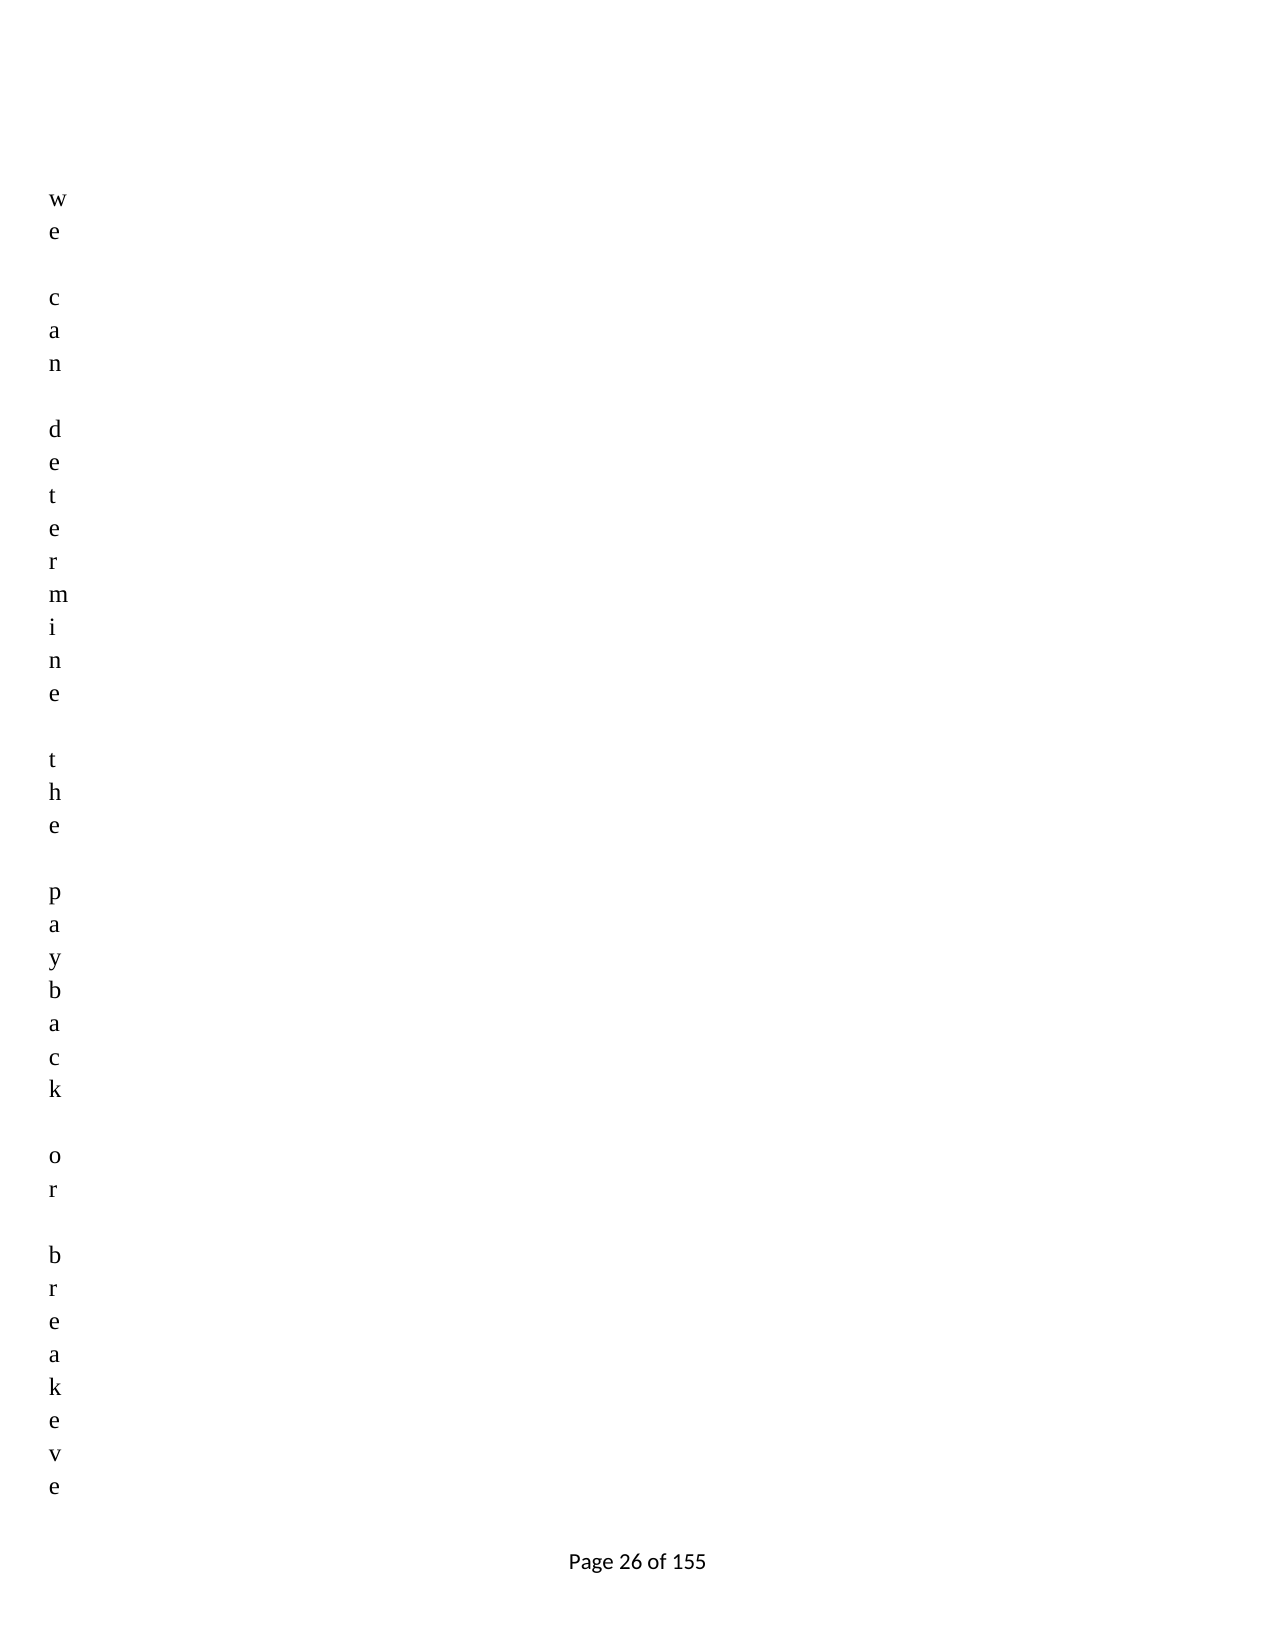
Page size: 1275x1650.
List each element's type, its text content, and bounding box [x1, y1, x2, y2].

table_cell [551, 150, 808, 1499]
table_cell [809, 150, 1066, 1499]
table_cell [1066, 150, 1275, 1499]
table_cell we can determine the payback or breakeve [38, 150, 294, 1499]
table_cell [295, 150, 551, 1499]
